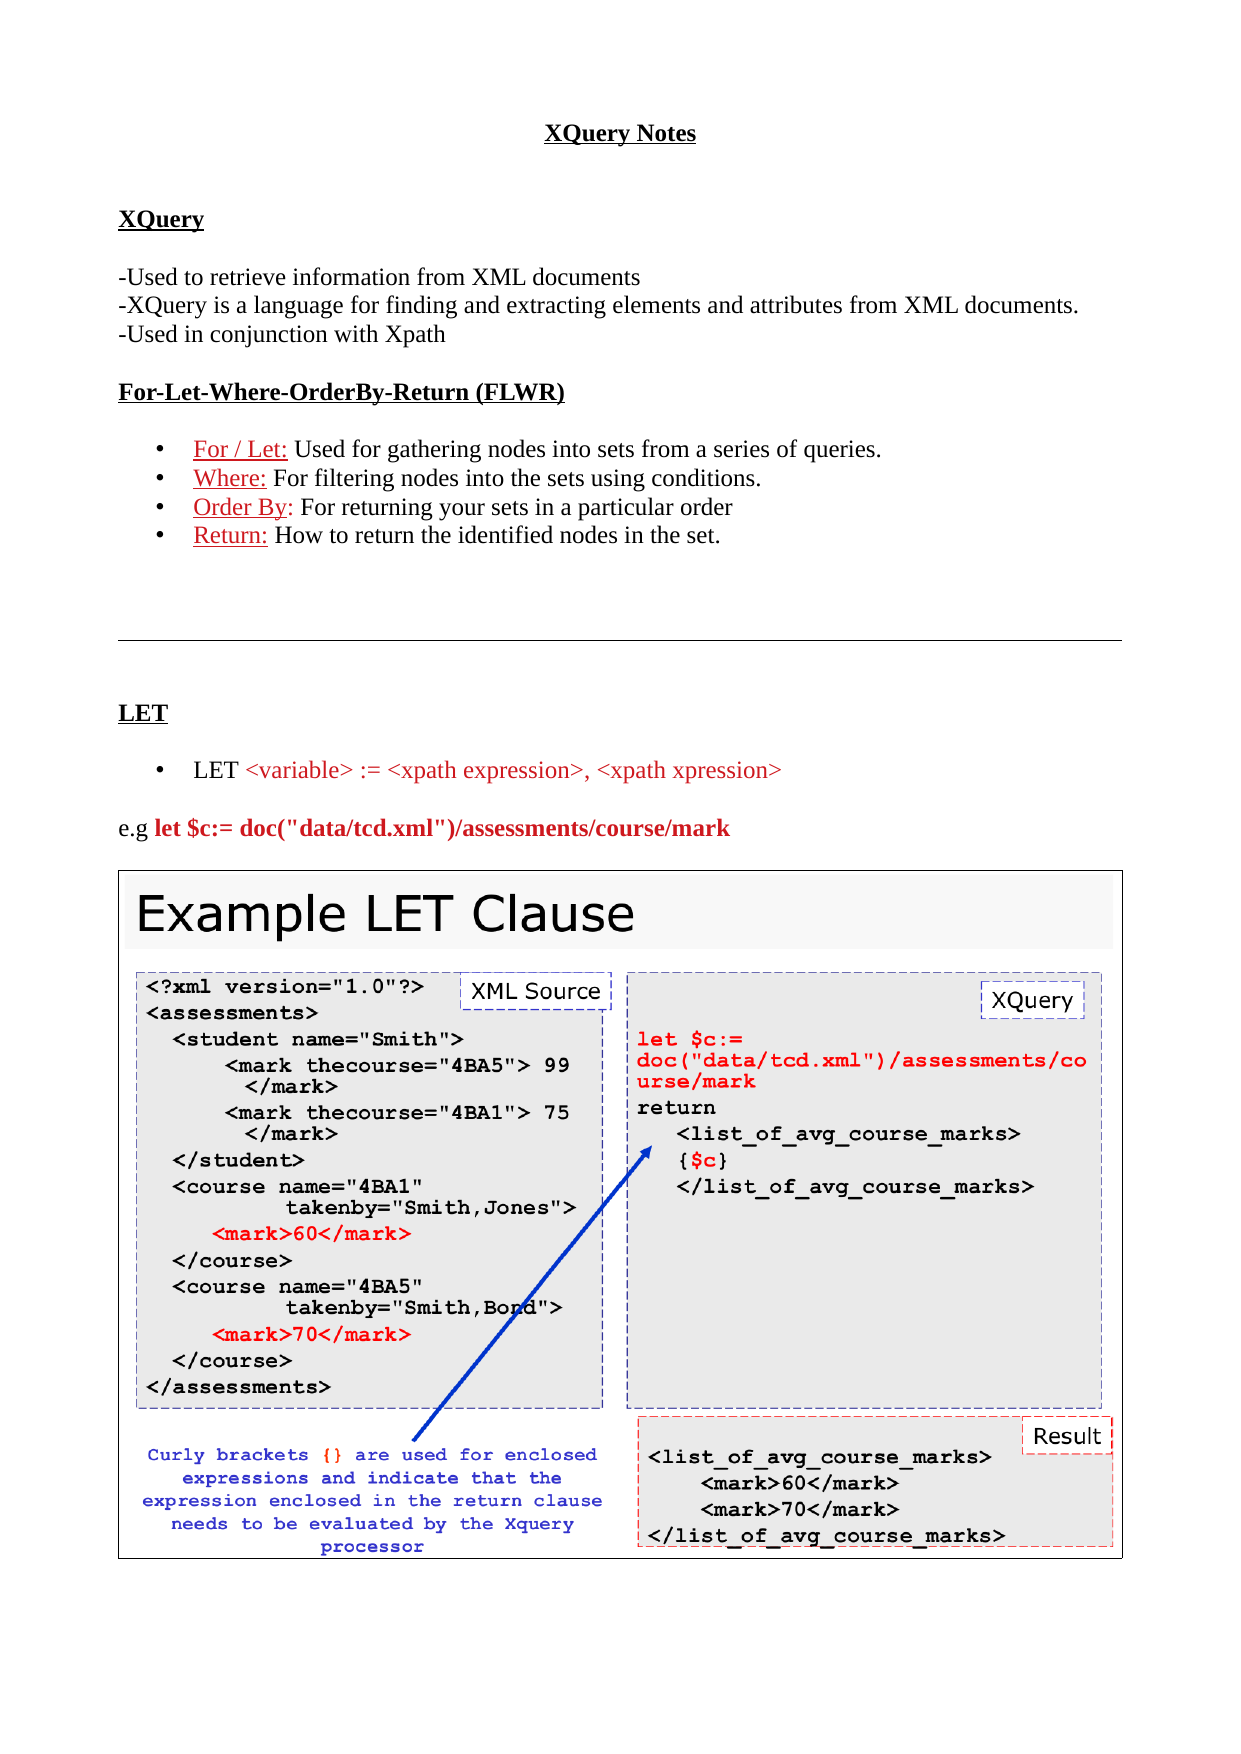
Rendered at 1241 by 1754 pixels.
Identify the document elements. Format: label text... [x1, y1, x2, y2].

text For-Let-Where-OrderBy-Return (FLWR) [118, 377, 1122, 406]
list For / Let: Used for gathering nodes into sets from a series of queries. [156, 434, 1122, 463]
text -XQuery is a language for finding and extracting elements and attributes from XML documents. [118, 291, 1122, 319]
list LET <variable> := <xpath expression>, <xpath xpression> [156, 755, 1122, 784]
list Where: For filtering nodes into the sets using conditions. [156, 463, 1122, 492]
list Return: How to return the identified nodes in the set. [156, 521, 1122, 549]
text XQuery [118, 204, 1122, 233]
text LET [118, 698, 1122, 726]
text -Used in conjunction with Xpath [118, 319, 1122, 348]
text -Used to retrieve information from XML documents [118, 262, 1122, 291]
text e.g let $c:= doc("data/tcd.xml")/assessments/course/mark [118, 813, 1122, 841]
list Order By: For returning your sets in a particular order [156, 492, 1122, 521]
picture [121, 873, 1119, 1556]
text XQuery Notes [118, 118, 1122, 147]
